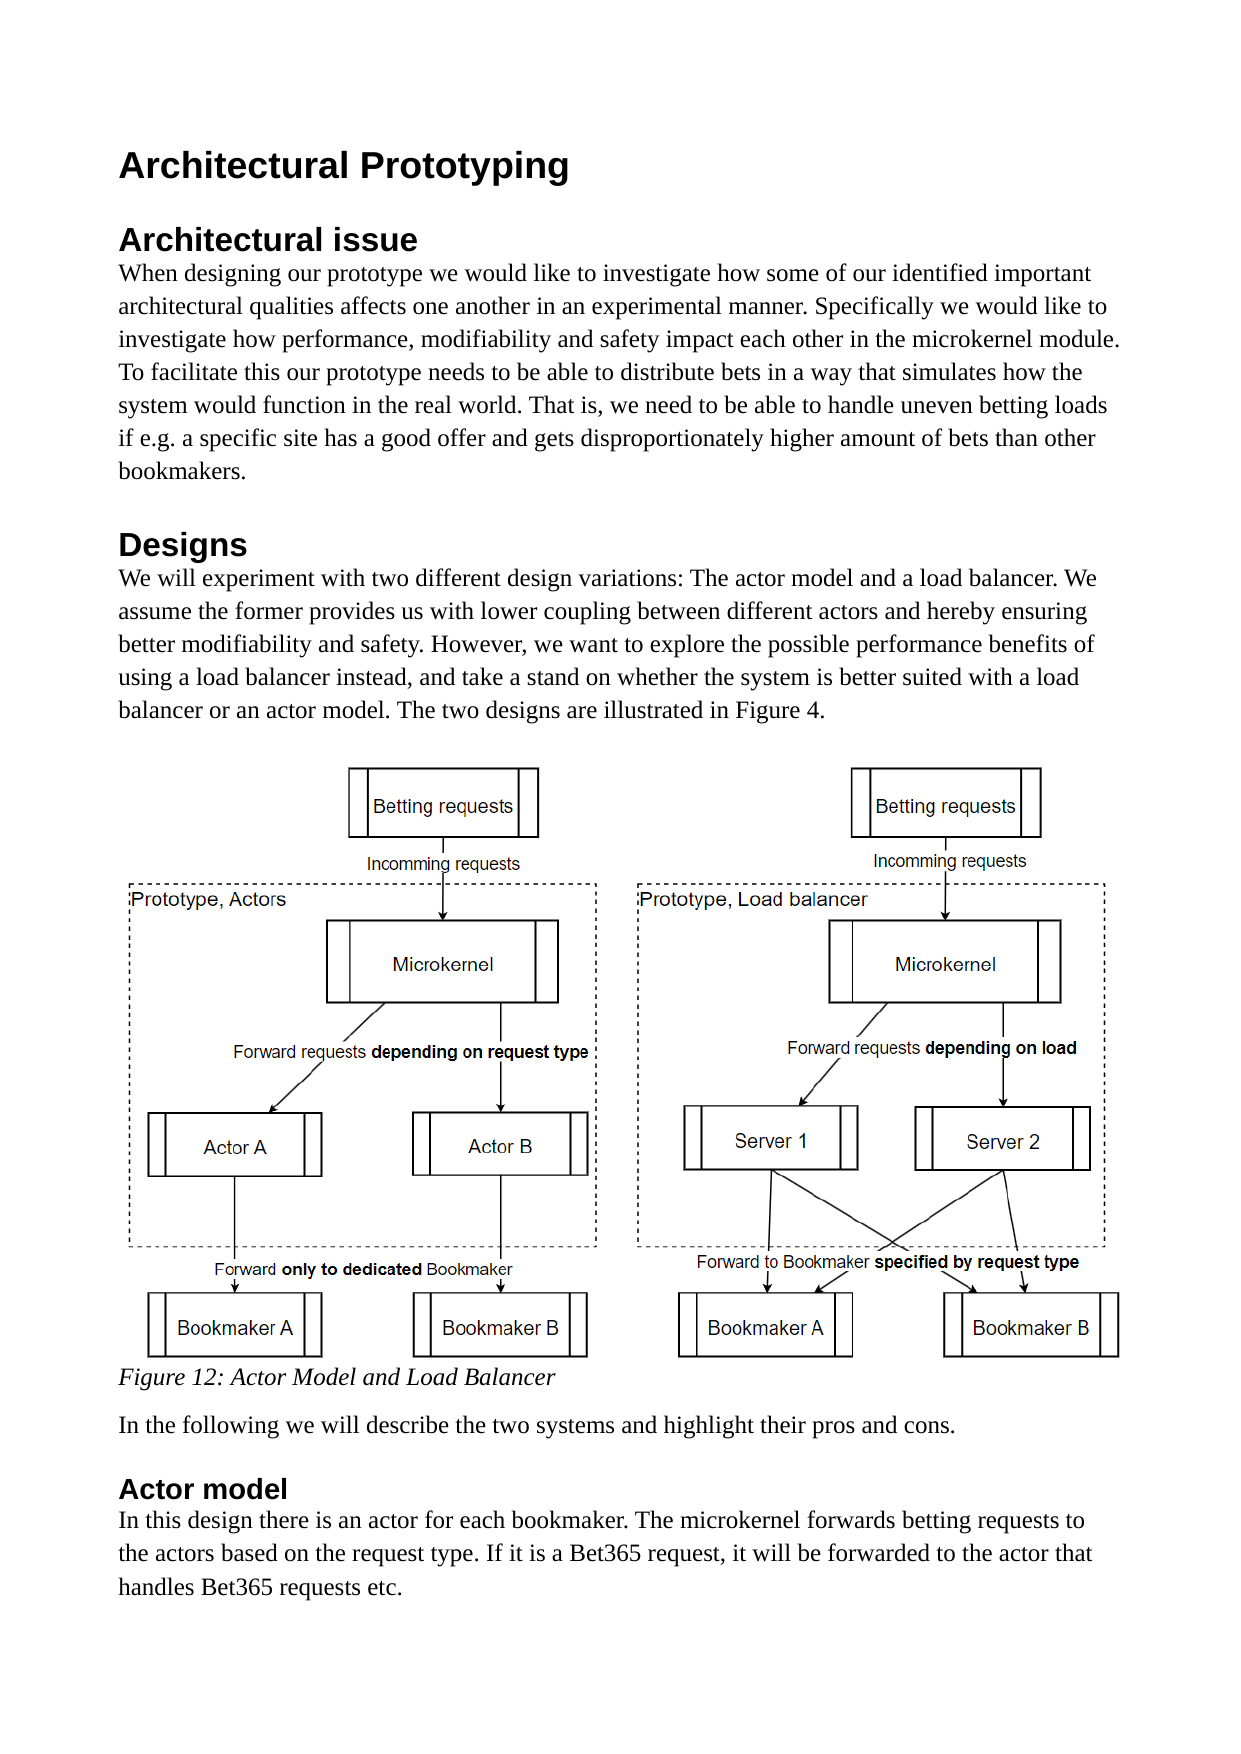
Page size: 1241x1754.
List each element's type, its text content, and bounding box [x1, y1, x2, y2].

subtitle Architectural issue [118, 219, 1122, 258]
text Figure 12: Actor Model and Load Balancer [118, 1363, 1122, 1391]
subtitle Architectural Prototyping [118, 143, 1122, 186]
picture [118, 755, 1123, 1363]
text We will experiment with two different design variations: The actor model and a load balancer. We assume the former provides us with lower coupling between different actors and hereby ensuring better modifiability and safety. However, we want to explore the possible performance benefits of using a load balancer instead, and take a stand on whether the system is better suited with a load balancer or an actor model. The two designs are illustrated in Figure 4. [118, 563, 1122, 724]
text When designing our prototype we would like to investigate how some of our identified important architectural qualities affects one another in an experimental manner. Specifically we would like to investigate how performance, modifiability and safety impact each other in the microkernel module. To facilitate this our prototype needs to be able to distribute bets in a way that simulates how the system would function in the real world. That is, we need to be able to handle uneven betting loads if e.g. a specific site has a good offer and gets disproportionately higher amount of bets than other bookmakers. [118, 258, 1122, 485]
text In this design there is an actor for each bookmaker. The microkernel forwards betting requests to the actors based on the request type. If it is a Bet365 request, it will be forwarded to the actor that handles Bet365 requests etc. [118, 1506, 1122, 1600]
subtitle Designs [118, 524, 1122, 563]
text In the following we will describe the two systems and highlight their pros and cons. [118, 1410, 1122, 1438]
subtitle Actor model [118, 1472, 1122, 1506]
